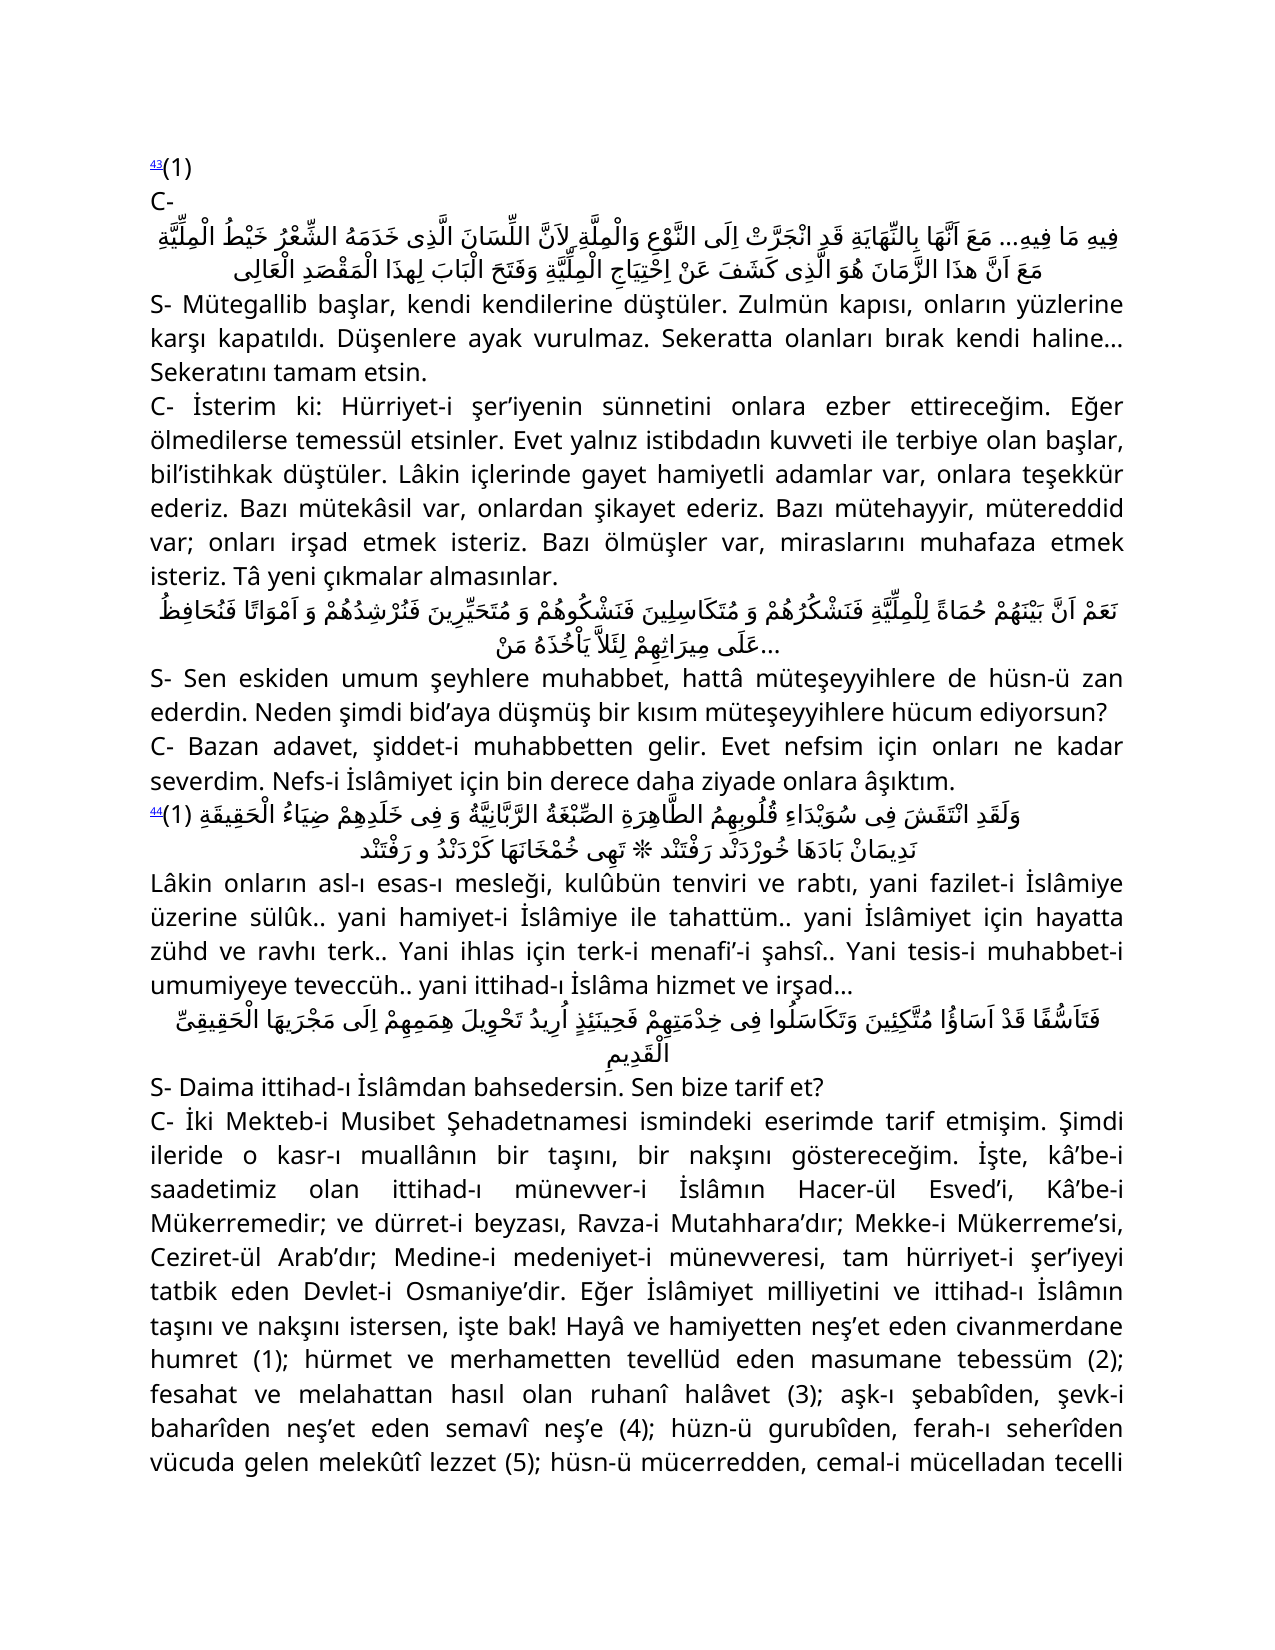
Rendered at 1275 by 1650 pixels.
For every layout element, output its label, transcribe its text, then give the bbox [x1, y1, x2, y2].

text C- İsterim ki: Hürriyet-i şer’iyenin sünnetini onlara ezber ettireceğim. Eğer ölmedilerse temessül etsinler. Evet yalnız istibdadın kuvveti ile terbiye olan başlar, bil’istihkak düştüler. Lâkin içlerinde gayet hamiyetli adamlar var, onlara teşekkür ederiz. Bazı mütekâsil var, onlardan şikayet ederiz. Bazı mütehayyir, mütereddid var; onları irşad etmek isteriz. Bazı ölmüşler var, miraslarını muhafaza etmek isteriz. Tâ yeni çıkmalar almasınlar. [150, 388, 1125, 593]
text C- [150, 184, 1125, 218]
text C- Bazan adavet, şiddet-i muhabbetten gelir. Evet nefsim için onları ne kadar severdim. Nefs-i İslâmiyet için bin derece daha ziyade onlara âşıktım. [150, 729, 1125, 797]
text نَعَمْ اَنَّ بَيْنَهُمْ حُمَاةً لِلْمِلِّيَّةِ فَنَشْكُرُهُمْ وَ مُتَكَاسِلِينَ فَنَشْكُوهُمْ وَ مُتَحَيِّرِينَ فَنُرْشِدُهُمْ وَ اَمْوَاتًا فَنُحَافِظُ عَلَى مِيرَاثِهِمْ لِئَلاَّ يَاْخُذَهُ مَنْ... [150, 593, 1125, 661]
text نَدِيمَانْ بَادَهَا خُورْدَنْد رَفْتَنْد ❊ تَهِى خُمْخَانَهَا كَرْدَنْدُ و رَفْتَنْد [150, 831, 1125, 865]
text 43(1) [150, 150, 1125, 184]
text C- İki Mekteb-i Musibet Şehadetnamesi ismindeki eserimde tarif etmişim. Şimdi ileride o kasr-ı muallânın bir taşını, bir nakşını göstereceğim. İşte, kâ’be-i saadetimiz olan ittihad-ı münevver-i İslâmın Hacer-ül Esved’i, Kâ’be-i Mükerremedir; ve dürret-i beyzası, Ravza-i Mutahhara’dır; Mekke-i Mükerreme’si, Ceziret-ül Arab’dır; Medine-i medeniyet-i münevveresi, tam hürriyet-i şer’iyeyi tatbik eden Devlet-i Osmaniye’dir. Eğer İslâmiyet milliyetini ve ittihad-ı İslâmın taşını ve nakşını istersen, işte bak! Hayâ ve hamiyetten neş’et eden civanmerdane humret (1); hürmet ve merhametten tevellüd eden masumane tebessüm (2); fesahat ve melahattan hasıl olan ruhanî halâvet (3); aşk-ı şebabîden, şevk-i baharîden neş’et eden semavî neş’e (4); hüzn-ü gurubîden, ferah-ı seherîden vücuda gelen melekûtî lezzet (5); hüsn-ü mücerredden, cemal-i mücelladan tecelli [150, 1104, 1125, 1478]
text S- Sen eskiden umum şeyhlere muhabbet, hattâ müteşeyyihlere de hüsn-ü zan ederdin. Neden şimdi bid’aya düşmüş bir kısım müteşeyyihlere hücum ediyorsun? [150, 661, 1125, 729]
text 44(1) وَلَقَدِ انْتَقَشَ فِى سُوَيْدَاءِ قُلُوبِهِمُ الطَّاهِرَةِ الصِّبْغَةُ الرَّبَّانِيَّةُ وَ فِى خَلَدِهِمْ ضِيَاءُ الْحَقِيقَةِ [150, 797, 1125, 831]
text فِيهِ مَا فِيهِ... مَعَ اَنَّهَا بِالنِّهَايَةِ قَدِ انْجَرَّتْ اِلَى النَّوْعِ وَالْمِلَّةِ ِلاَنَّ اللِّسَانَ الَّذِى خَدَمَهُ الشِّعْرُ خَيْطُ الْمِلِّيَّةِ مَعَ اَنَّ هذَا الزَّمَانَ هُوَ الَّذِى كَشَفَ عَنْ اِحْتِيَاجِ الْمِلِّيَّةِ وَفَتَحَ الْبَابَ لِهذَا الْمَقْصَدِ الْعَالِى [150, 218, 1125, 286]
text S- Mütegallib başlar, kendi kendilerine düştüler. Zulmün kapısı, onların yüzlerine karşı kapatıldı. Düşenlere ayak vurulmaz. Sekeratta olanları bırak kendi haline… Sekeratını tamam etsin. [150, 286, 1125, 388]
text S- Daima ittihad-ı İslâmdan bahsedersin. Sen bize tarif et? [150, 1070, 1125, 1104]
text Lâkin onların asl-ı esas-ı mesleği, kulûbün tenviri ve rabtı, yani fazilet-i İslâmiye üzerine sülûk.. yani hamiyet-i İslâmiye ile tahattüm.. yani İslâmiyet için hayatta zühd ve ravhı terk.. Yani ihlas için terk-i menafi’-i şahsî.. Yani tesis-i muhabbet-i umumiyeye teveccüh.. yani ittihad-ı İslâma hizmet ve irşad… [150, 865, 1125, 1002]
text فَتَاَسُّفًا قَدْ اَسَاؤُا مُتَّكِئِينَ وَتَكَاسَلُوا فِى خِدْمَتِهِمْ فَحِينَئِذٍ اُرِيدُ تَحْوِيلَ هِمَمِهِمْ اِلَى مَجْرَيهَا الْحَقِيقِىِّ الْقَدِيمِ [150, 1002, 1125, 1070]
